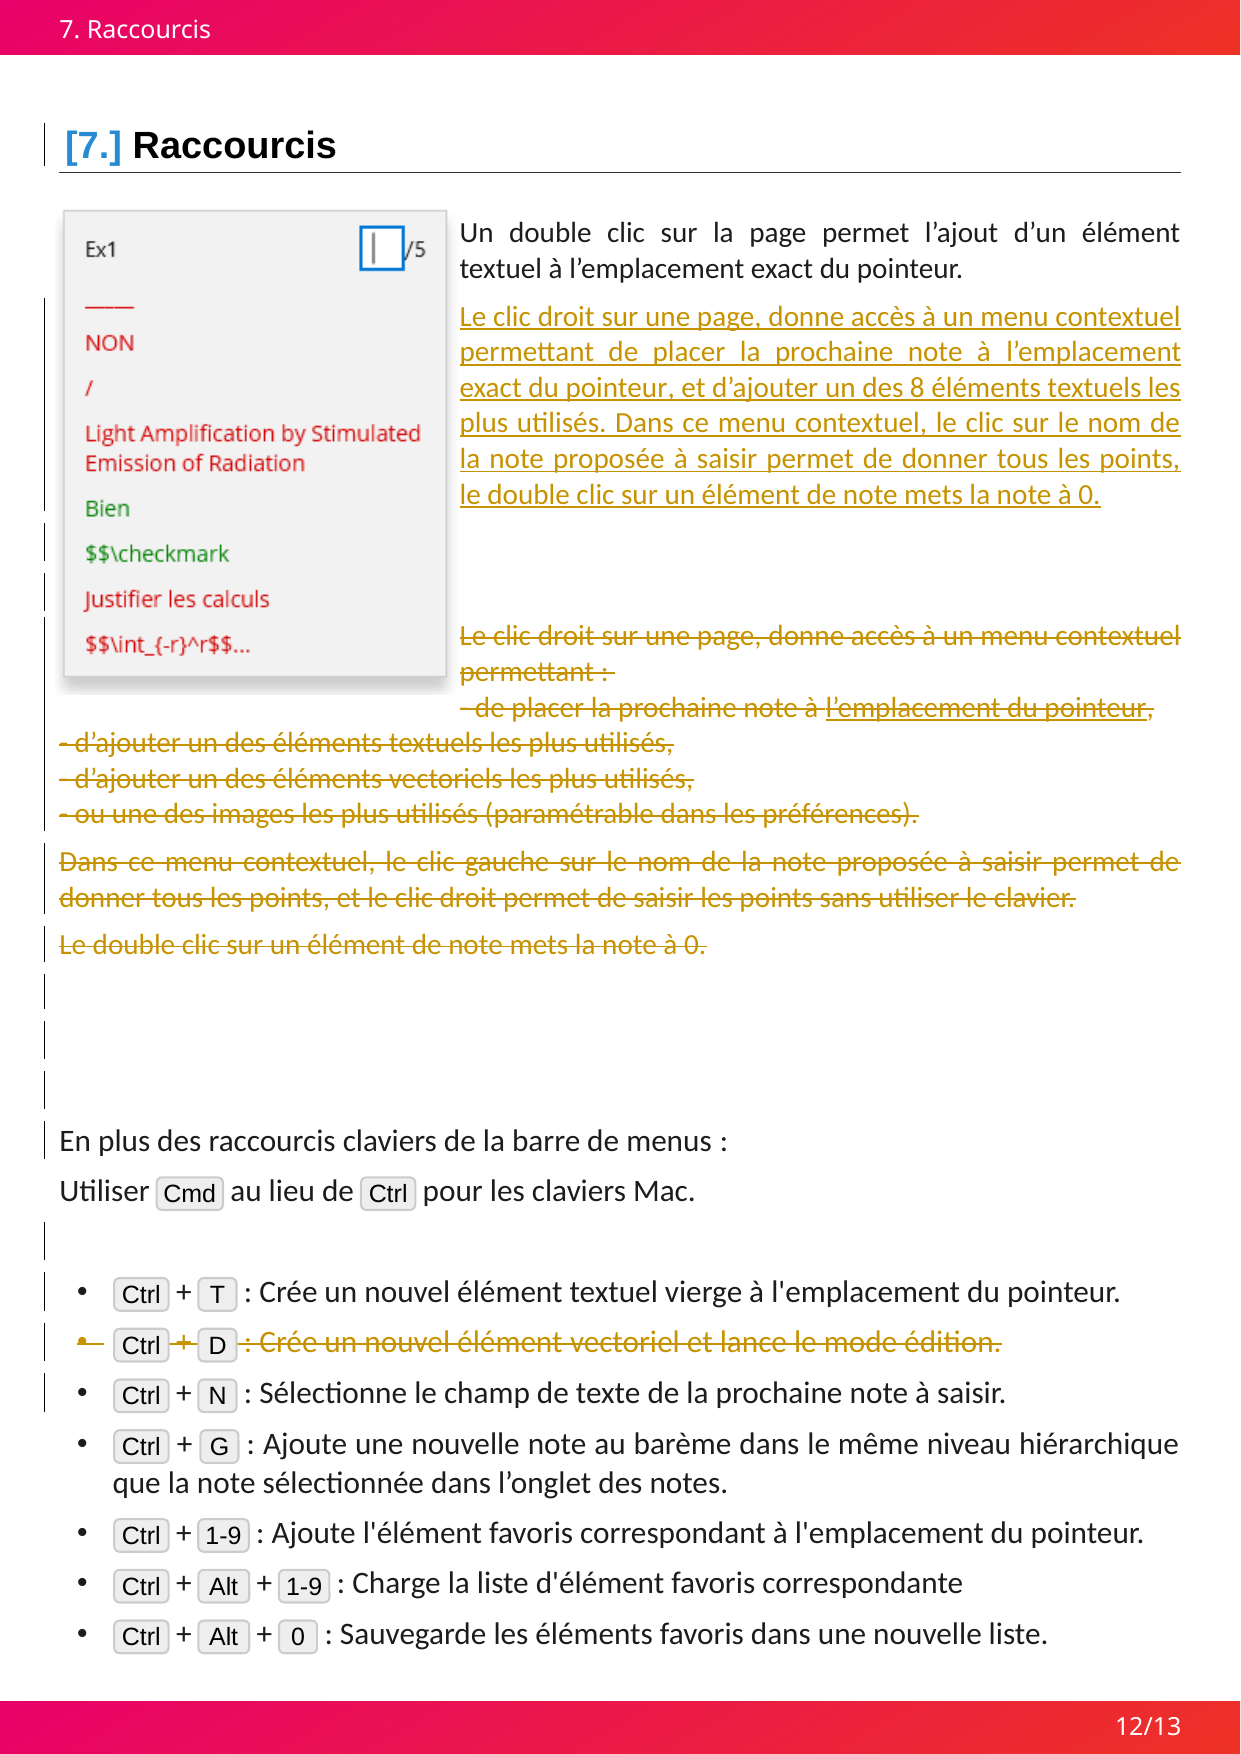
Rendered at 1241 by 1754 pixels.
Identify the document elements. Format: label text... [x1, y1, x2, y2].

picture [54, 204, 460, 695]
text plus utilisés. Dans ce menu contextuel, le clic sur le nom de [460, 401, 1181, 435]
text Un double clic sur la page permet l’ajout d’un élément textuel à l’emplacement exact du pointeur. [460, 214, 1181, 286]
text permettant de placer la prochaine note à l’emplacement [460, 330, 1181, 364]
text le double clic sur un élément de note mets la note à 0. [460, 472, 1181, 511]
text En plus des raccourcis claviers de la barre de menus : [59, 1121, 1181, 1159]
text la note proposée à saisir permet de donner tous les points, [460, 437, 1181, 471]
list + + : Charge la liste d'élément favoris correspondante [77, 1564, 1181, 1602]
list + : Crée un nouvel élément textuel vierge à l'emplacement du pointeur. [77, 1272, 1181, 1311]
list + : Sélectionne le champ de texte de la prochaine note à saisir. [77, 1323, 1181, 1361]
text Utiliser au lieu de pour les claviers Mac. [59, 1171, 1181, 1210]
text exact du pointeur, et d’ajouter un des 8 éléments textuels les [460, 366, 1181, 399]
list + : Ajoute l'élément favoris correspondant à l'emplacement du pointeur. [77, 1513, 1181, 1552]
list + + : Sauvegarde les éléments favoris dans une nouvelle liste. [77, 1614, 1181, 1653]
list + : Ajoute une nouvelle note au barème dans le même niveau hiérarchique que la note sélectionnée dans l’onglet des notes. [77, 1424, 1181, 1501]
text Le clic droit sur une page, donne accès à un menu contextuel [460, 298, 1181, 328]
